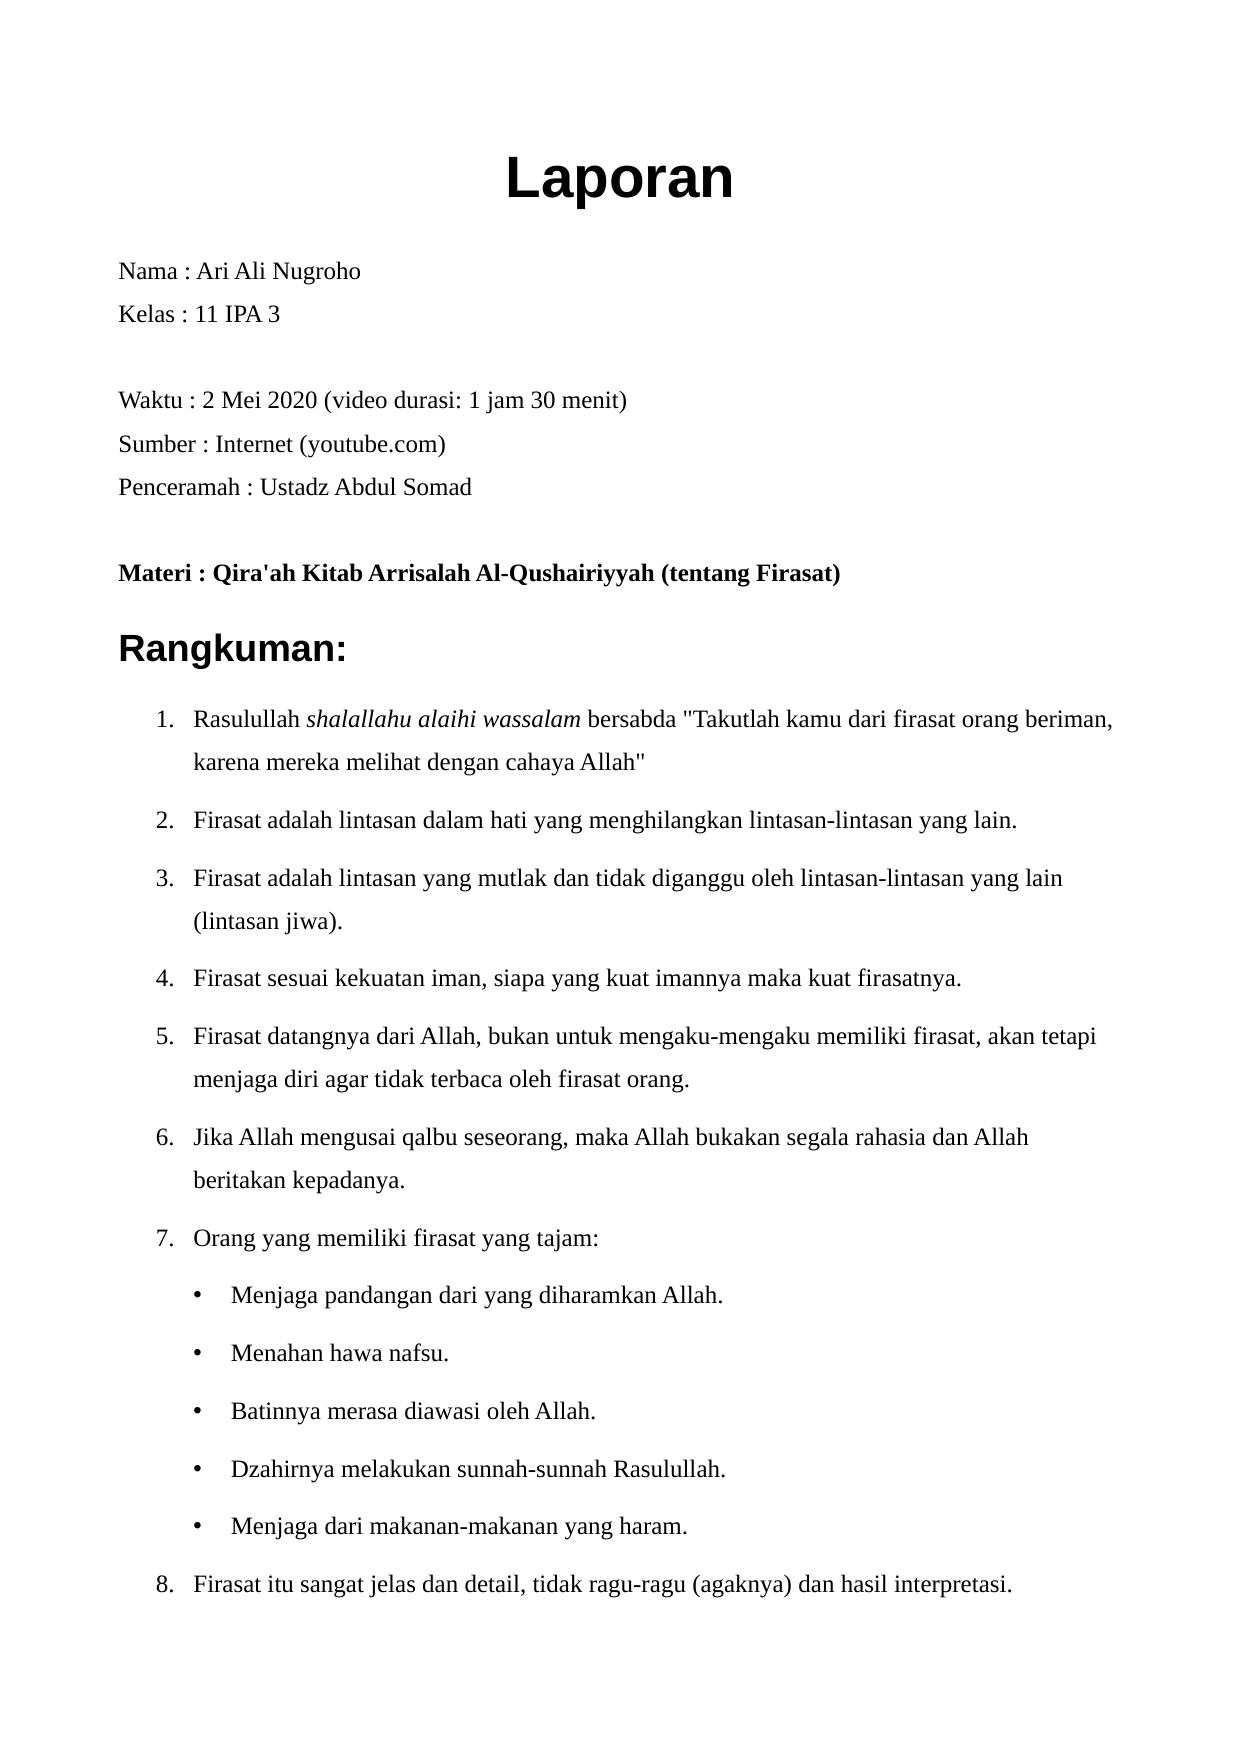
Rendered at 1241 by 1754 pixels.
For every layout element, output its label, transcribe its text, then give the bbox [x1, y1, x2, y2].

list Orang yang memiliki firasat yang tajam: [156, 1223, 1122, 1252]
list Menjaga pandangan dari yang diharamkan Allah. [193, 1281, 1122, 1309]
text Penceramah : Ustadz Abdul Somad [118, 472, 1122, 501]
list Dzahirnya melakukan sunnah-sunnah Rasulullah. [193, 1454, 1122, 1482]
subtitle Rangkuman: [118, 626, 1122, 670]
list Rasulullah shalallahu alaihi wassalam bersabda "Takutlah kamu dari firasat orang beriman, karena mereka melihat dengan cahaya Allah" [156, 704, 1122, 776]
text Nama : Ari Ali Nugroho [118, 256, 1122, 285]
list Firasat itu sangat jelas dan detail, tidak ragu-ragu (agaknya) dan hasil interpretasi. [156, 1569, 1122, 1598]
list Firasat adalah lintasan yang mutlak dan tidak diganggu oleh lintasan-lintasan yang lain (lintasan jiwa). [156, 863, 1122, 934]
text Sumber : Internet (youtube.com) [118, 429, 1122, 457]
list Menjaga dari makanan-makanan yang haram. [193, 1511, 1122, 1540]
list Firasat adalah lintasan dalam hati yang menghilangkan lintasan-lintasan yang lain. [156, 805, 1122, 834]
list Menahan hawa nafsu. [193, 1338, 1122, 1367]
title Laporan [118, 143, 1122, 210]
text Waktu : 2 Mei 2020 (video durasi: 1 jam 30 menit) [118, 386, 1122, 414]
text Materi : Qira'ah Kitab Arrisalah Al-Qushairiyyah (tentang Firasat) [118, 558, 1122, 587]
text Kelas : 11 IPA 3 [118, 299, 1122, 328]
list Firasat sesuai kekuatan iman, siapa yang kuat imannya maka kuat firasatnya. [156, 963, 1122, 992]
list Batinnya merasa diawasi oleh Allah. [193, 1396, 1122, 1425]
list Firasat datangnya dari Allah, bukan untuk mengaku-mengaku memiliki firasat, akan tetapi menjaga diri agar tidak terbaca oleh firasat orang. [156, 1021, 1122, 1093]
list Jika Allah mengusai qalbu seseorang, maka Allah bukakan segala rahasia dan Allah beritakan kepadanya. [156, 1122, 1122, 1194]
